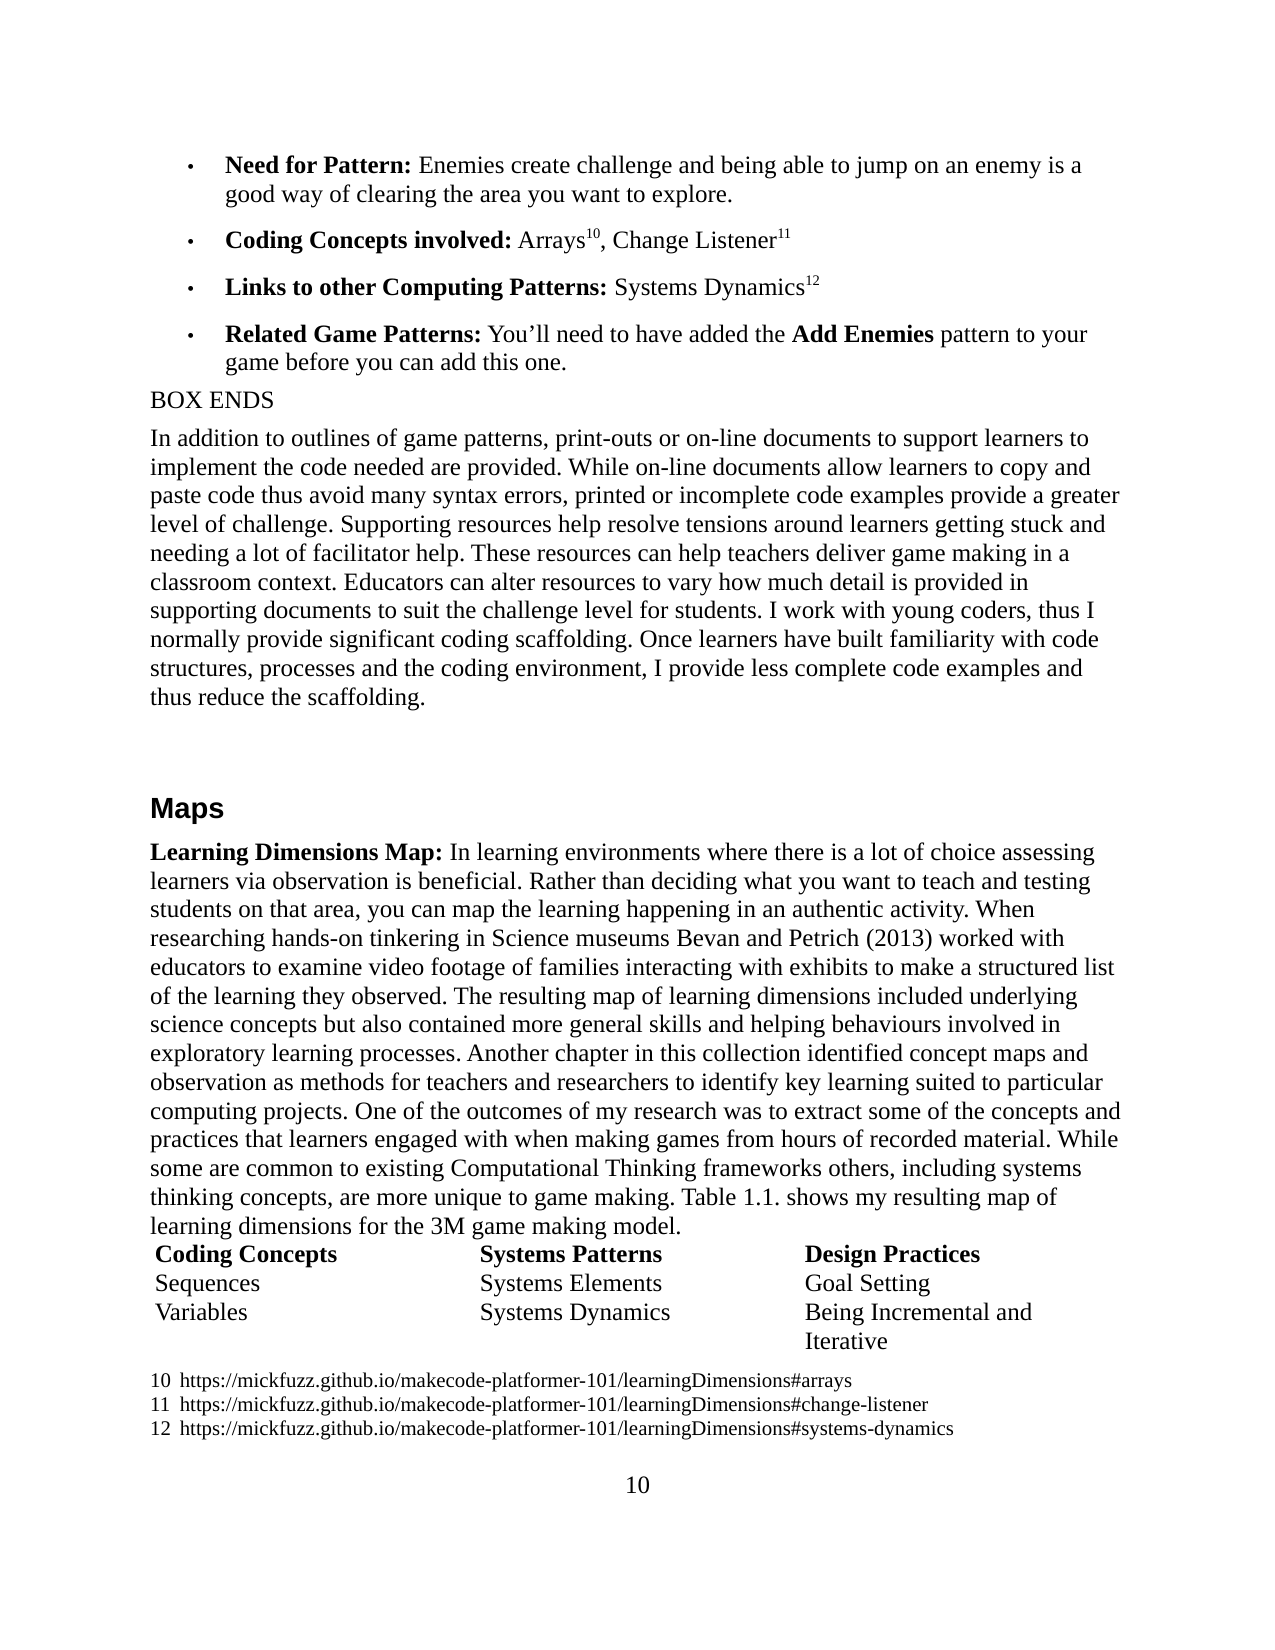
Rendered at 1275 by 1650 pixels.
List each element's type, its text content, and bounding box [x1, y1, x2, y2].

table_cell Being Incremental and Iterative [800, 1297, 1125, 1354]
table_header Systems Patterns [475, 1240, 800, 1268]
table_header Coding Concepts [150, 1240, 475, 1268]
text Learning Dimensions Map: In learning environments where there is a lot of choice assessing learners via observation is beneficial. Rather than deciding what you want to teach and testing students on that area, you can map the learning happening in an authentic activity. When researching hands-on tinkering in Science museums Bevan and Petrich (2013) worked with educators to examine video footage of families interacting with exhibits to make a structured list of the learning they observed. The resulting map of learning dimensions included underlying science concepts but also contained more general skills and helping behaviours involved in exploratory learning processes. Another chapter in this collection identified concept maps and observation as methods for teachers and researchers to identify key learning suited to particular computing projects. One of the outcomes of my research was to extract some of the concepts and practices that learners engaged with when making games from hours of recorded material. While some are common to existing Computational Thinking frameworks others, including systems thinking concepts, are more unique to game making. Table 1.1. shows my resulting map of learning dimensions for the 3M game making model. [150, 837, 1125, 1239]
list Coding Concepts involved: Arrays, Change Listener [187, 225, 1125, 254]
text In addition to outlines of game patterns, print-outs or on-line documents to support learners to implement the code needed are provided. While on-line documents allow learners to copy and paste code thus avoid many syntax errors, printed or incomplete code examples provide a greater level of challenge. Supporting resources help resolve tensions around learners getting stuck and needing a lot of facilitator help. These resources can help teachers deliver game making in a classroom context. Educators can alter resources to vary how much detail is provided in supporting documents to suit the challenge level for students. I work with young coders, thus I normally provide significant coding scaffolding. Once learners have built familiarity with code structures, processes and the coding environment, I provide less complete code examples and thus reduce the scaffolding. [150, 423, 1125, 710]
table_header Design Practices [800, 1240, 1125, 1268]
table_cell Variables [150, 1297, 475, 1354]
list https://mickfuzz.github.io/makecode-platformer-101/learningDimensions#systems-dynamics [150, 1416, 1125, 1440]
list Links to other Computing Patterns: Systems Dynamics [187, 272, 1125, 301]
table_cell Goal Setting [800, 1268, 1125, 1297]
table_cell Systems Dynamics [475, 1297, 800, 1354]
table_cell Sequences [150, 1268, 475, 1297]
list https://mickfuzz.github.io/makecode-platformer-101/learningDimensions#arrays [150, 1368, 1125, 1392]
table_cell Systems Elements [475, 1268, 800, 1297]
subtitle Maps [150, 791, 1125, 824]
list Related Game Patterns: You’ll need to have added the Add Enemies pattern to your game before you can add this one. [187, 319, 1125, 376]
list https://mickfuzz.github.io/makecode-platformer-101/learningDimensions#change-listener [150, 1392, 1125, 1416]
text BOX ENDS [150, 385, 1125, 414]
list Need for Pattern: Enemies create challenge and being able to jump on an enemy is a good way of clearing the area you want to explore. [187, 150, 1125, 207]
